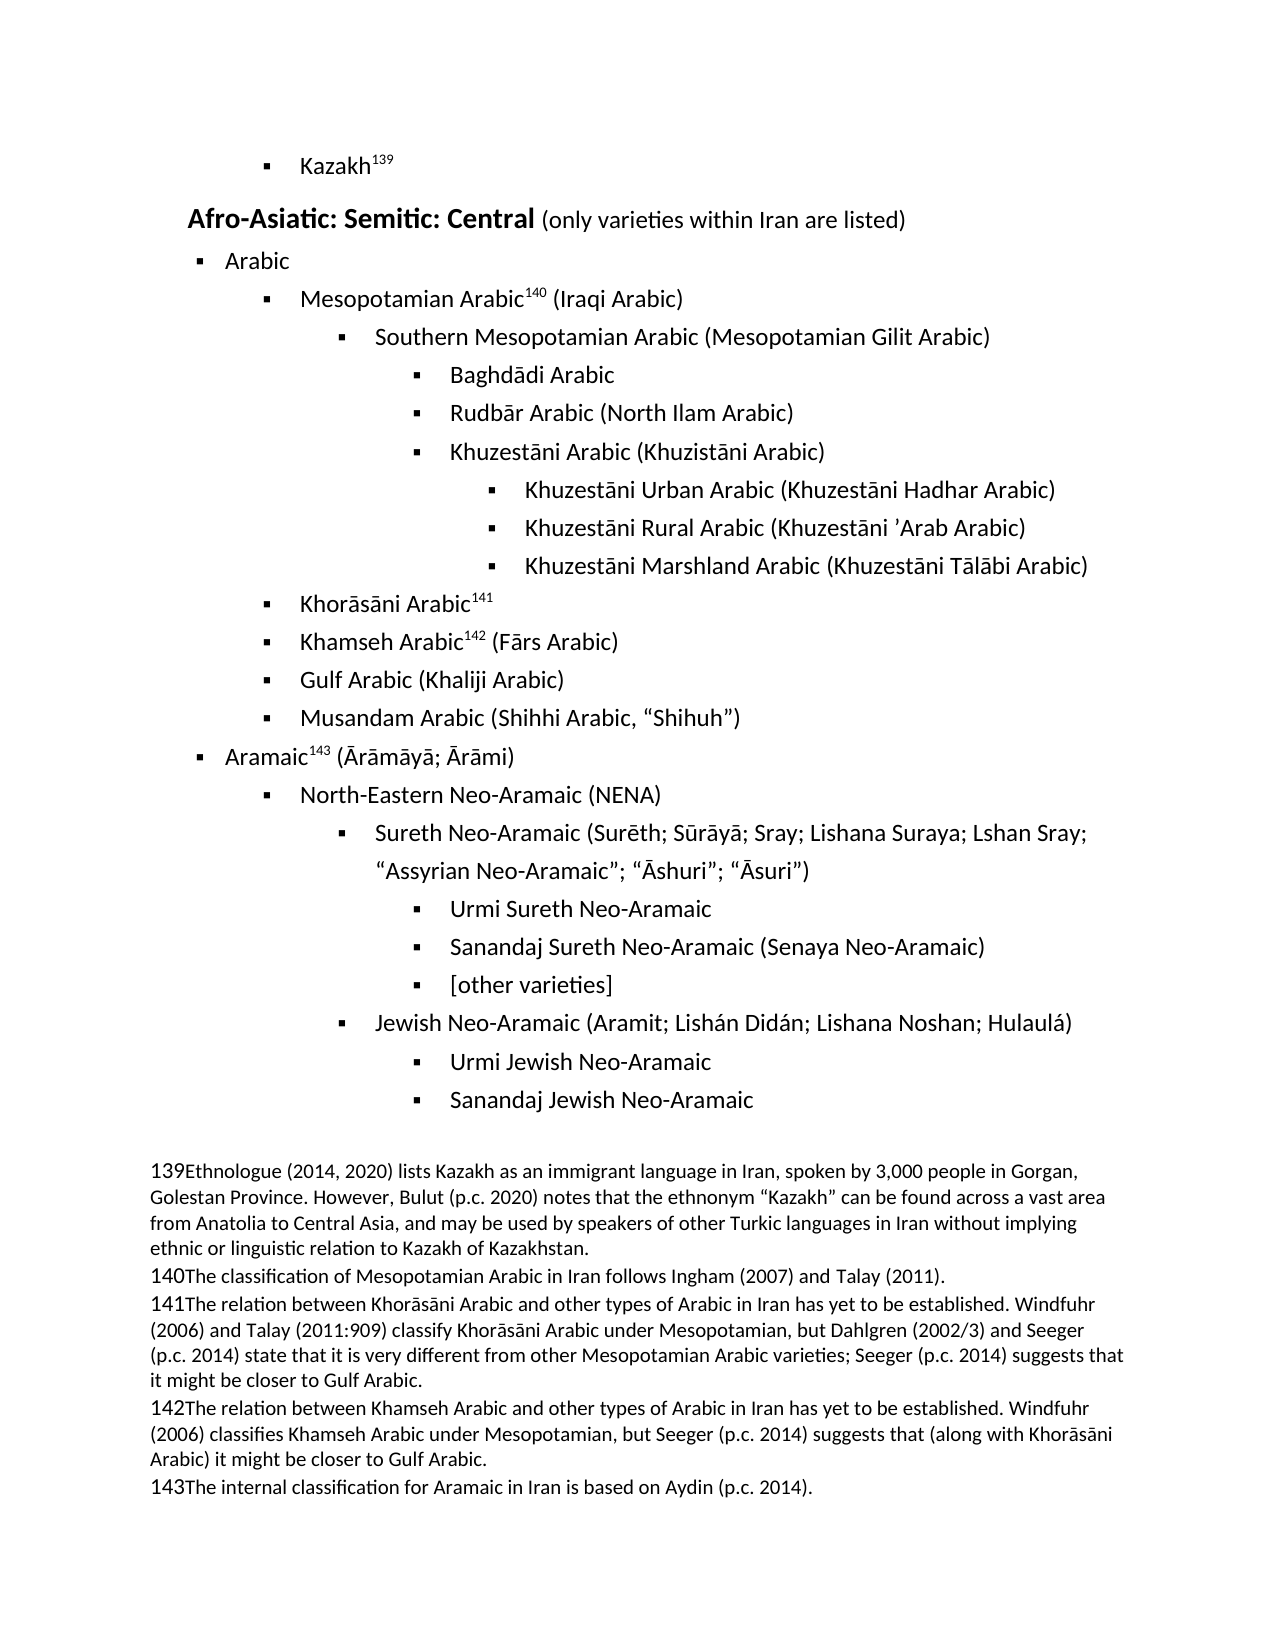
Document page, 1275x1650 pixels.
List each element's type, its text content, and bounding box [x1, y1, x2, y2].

list Mesopotamian Arabic (Iraqi Arabic) [262, 283, 1125, 314]
list [other varieties] [412, 969, 1125, 1000]
list Sureth Neo-Aramaic (Surēth; Sūrāyā; Sray; Lishana Suraya; Lshan Sray; “Assyrian Neo-Aramaic”; “Āshuri”; “Āsuri”) [337, 817, 1125, 886]
list Rudbār Arabic (North Ilam Arabic) [412, 398, 1125, 428]
list North-Eastern Neo-Aramaic (NENA) [262, 779, 1125, 809]
list Urmi Sureth Neo-Aramaic [412, 893, 1125, 924]
list Kazakh [262, 150, 1125, 181]
list Sanandaj Sureth Neo-Aramaic (Senaya Neo-Aramaic) [412, 931, 1125, 962]
list Khuzestāni Marshland Arabic (Khuzestāni Tālābi Arabic) [487, 550, 1125, 581]
list Khuzestāni Rural Arabic (Khuzestāni ’Arab Arabic) [487, 512, 1125, 542]
list The relation between Khorāsāni Arabic and other types of Arabic in Iran has yet to be established. Windfuhr (2006) and Talay (2011:909) classify Khorāsāni Arabic under Mesopotamian, but Dahlgren (2002/3) and Seeger (p.c. 2014) state that it is very different from other Mesopotamian Arabic varieties; Seeger (p.c. 2014) suggests that it might be closer to Gulf Arabic. [150, 1289, 1125, 1393]
list Arabic [195, 245, 1125, 276]
list Ethnologue (2014, 2020) lists Kazakh as an immigrant language in Iran, spoken by 3,000 people in Gorgan, Golestan Province. However, Bulut (p.c. 2020) notes that the ethnonym “Kazakh” can be found across a vast area from Anatolia to Central Asia, and may be used by speakers of other Turkic languages in Iran without implying ethnic or linguistic relation to Kazakh of Kazakhstan. [150, 1157, 1125, 1261]
subtitle Afro-Asiatic: Semitic: Central (only varieties within Iran are listed) [187, 201, 1125, 236]
list The relation between Khamseh Arabic and other types of Arabic in Iran has yet to be established. Windfuhr (2006) classifies Khamseh Arabic under Mesopotamian, but Seeger (p.c. 2014) suggests that (along with Khorāsāni Arabic) it might be closer to Gulf Arabic. [150, 1393, 1125, 1472]
list Khuzestāni Urban Arabic (Khuzestāni Hadhar Arabic) [487, 474, 1125, 504]
list Baghdādi Arabic [412, 359, 1125, 390]
list Khorāsāni Arabic [262, 588, 1125, 619]
list Musandam Arabic (Shihhi Arabic, “Shihuh”) [262, 703, 1125, 733]
list Urmi Jewish Neo-Aramaic [412, 1046, 1125, 1076]
list The internal classification for Aramaic in Iran is based on Aydin (p.c. 2014). [150, 1472, 1125, 1500]
list Sanandaj Jewish Neo-Aramaic [412, 1084, 1125, 1114]
list Khamseh Arabic (Fārs Arabic) [262, 626, 1125, 657]
list Jewish Neo-Aramaic (Aramit; Lishán Didán; Lishana Noshan; Hulaulá) [337, 1008, 1125, 1038]
list Aramaic (Ārāmāyā; Ārāmi) [195, 741, 1125, 771]
list Southern Mesopotamian Arabic (Mesopotamian Gilit Arabic) [337, 321, 1125, 352]
list The classification of Mesopotamian Arabic in Iran follows Ingham (2007) and Talay (2011). [150, 1261, 1125, 1289]
list Khuzestāni Arabic (Khuzistāni Arabic) [412, 436, 1125, 466]
list Gulf Arabic (Khaliji Arabic) [262, 664, 1125, 695]
